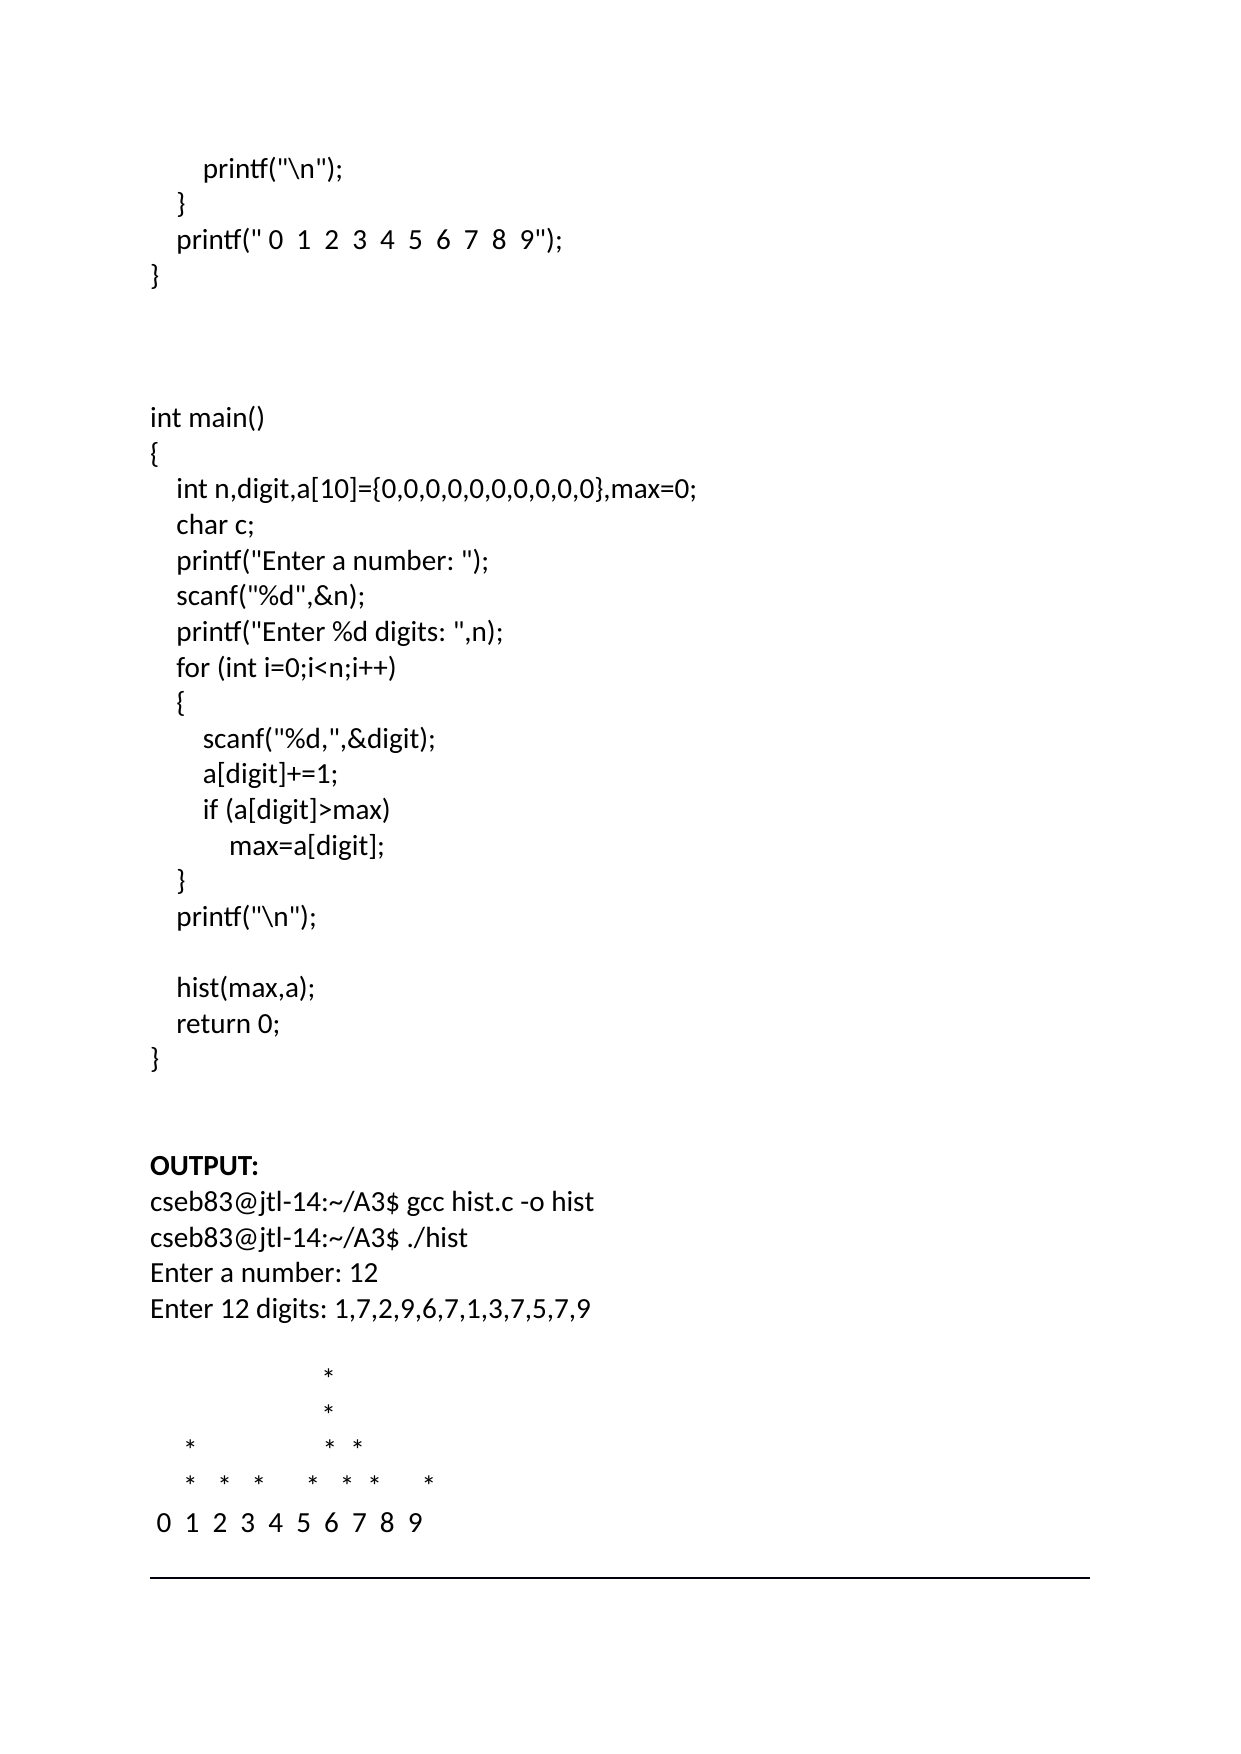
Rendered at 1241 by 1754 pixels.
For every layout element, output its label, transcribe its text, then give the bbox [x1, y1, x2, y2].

text 0 1 2 3 4 5 6 7 8 9 [150, 1504, 1090, 1539]
text printf("Enter a number: "); [150, 542, 1090, 577]
text char c; [150, 506, 1090, 542]
text hist(max,a); [150, 969, 1090, 1005]
text { [150, 684, 1090, 720]
text a[digit]+=1; [150, 756, 1090, 791]
text * [150, 1397, 1090, 1432]
text scanf("%d,",&digit); [150, 720, 1090, 756]
text } [150, 257, 1090, 292]
text } [150, 1041, 1090, 1076]
text int main() [150, 399, 1090, 435]
text Enter 12 digits: 1,7,2,9,6,7,1,3,7,5,7,9 [150, 1290, 1090, 1326]
text OUTPUT: [150, 1147, 1090, 1183]
text printf("Enter %d digits: ",n); [150, 613, 1090, 649]
text for (int i=0;i<n;i++) [150, 649, 1090, 684]
text * * * [150, 1432, 1090, 1468]
text scanf("%d",&n); [150, 577, 1090, 613]
text Enter a number: 12 [150, 1254, 1090, 1290]
text cseb83@jtl-14:~/A3$ gcc hist.c -o hist [150, 1183, 1090, 1219]
text return 0; [150, 1005, 1090, 1041]
text } [150, 862, 1090, 898]
text cseb83@jtl-14:~/A3$ ./hist [150, 1219, 1090, 1254]
text * [150, 1361, 1090, 1397]
text } [150, 186, 1090, 221]
text * * * * * * * [150, 1468, 1090, 1504]
text printf("\n"); [150, 898, 1090, 934]
text max=a[digit]; [150, 827, 1090, 862]
text int n,digit,a[10]={0,0,0,0,0,0,0,0,0,0},max=0; [150, 471, 1090, 506]
text printf(" 0 1 2 3 4 5 6 7 8 9"); [150, 221, 1090, 257]
text { [150, 435, 1090, 471]
text printf("\n"); [150, 150, 1090, 186]
text if (a[digit]>max) [150, 791, 1090, 827]
